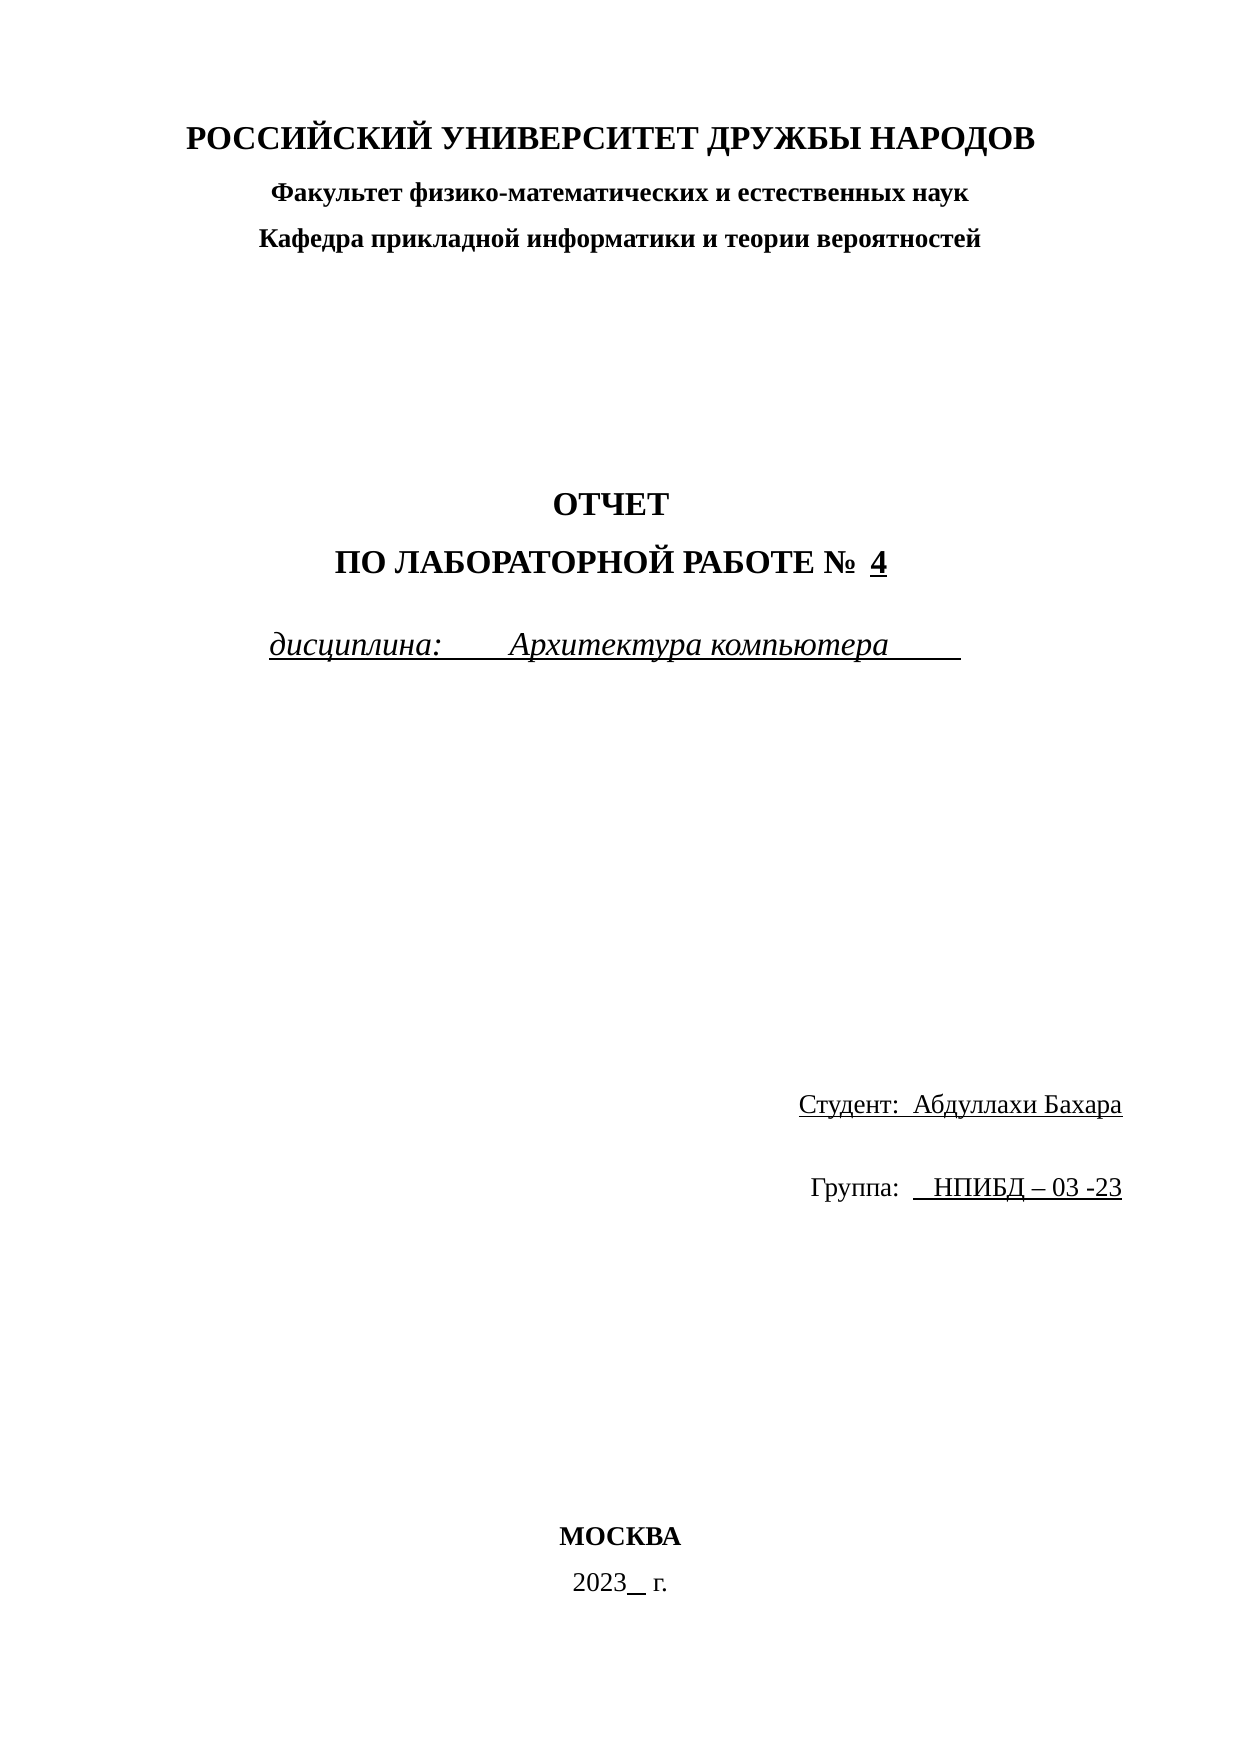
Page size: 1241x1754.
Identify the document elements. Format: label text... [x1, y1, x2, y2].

text дисциплина: Архитектура компьютера [99, 624, 1122, 663]
text ОТЧЕТ [99, 484, 1122, 523]
text РОССИЙСКИЙ УНИВЕРСИТЕТ ДРУЖБЫ НАРОДОВ [99, 118, 1122, 156]
text МОСКВА [118, 1519, 1122, 1551]
text по лабораторной работе № 4 [99, 542, 1122, 580]
text 2023 г. [118, 1566, 1122, 1597]
text Факультет физико-математических и естественных наук [118, 176, 1122, 207]
text Кафедра прикладной информатики и теории вероятностей [118, 222, 1122, 253]
text Группа: НПИБД – 03 -23 [118, 1171, 1122, 1202]
text Студент: Абдуллахи Бахара [118, 1088, 1122, 1119]
